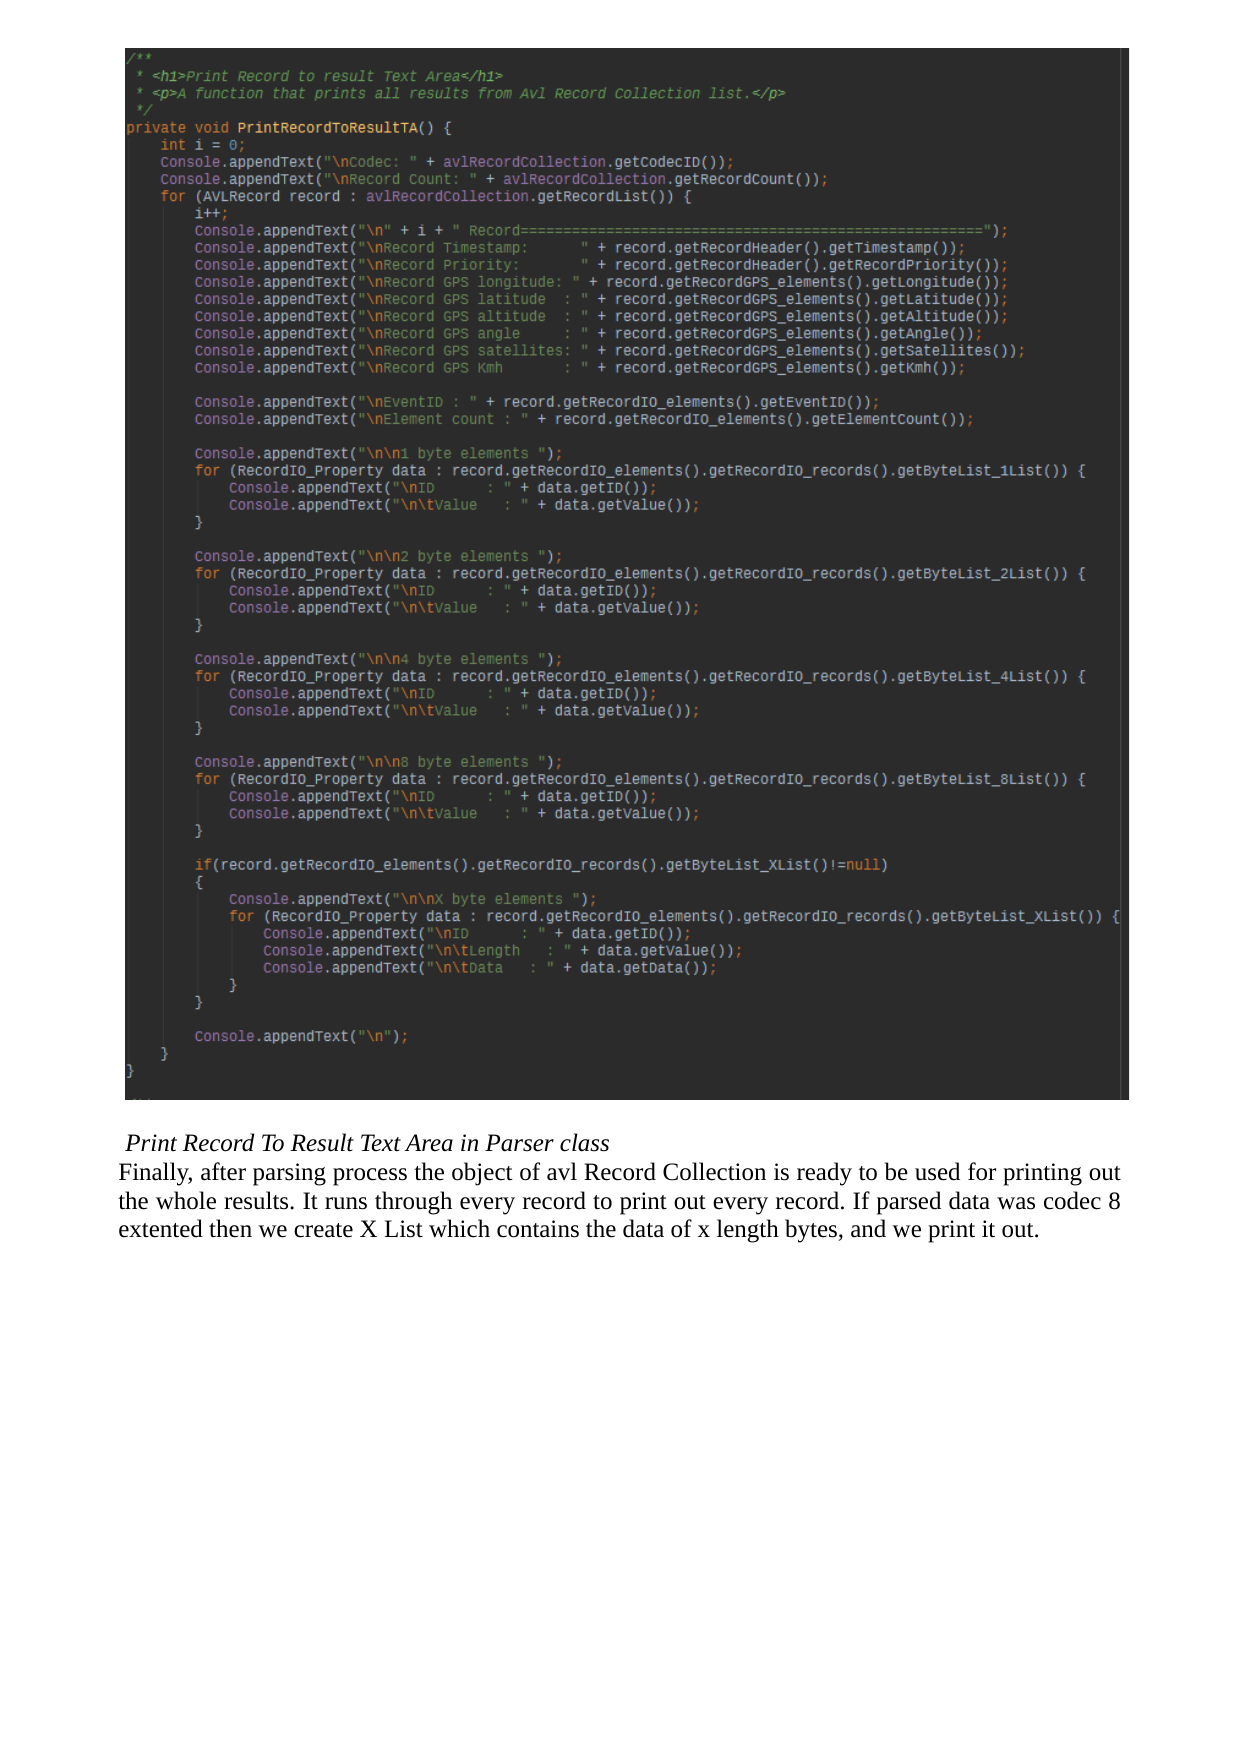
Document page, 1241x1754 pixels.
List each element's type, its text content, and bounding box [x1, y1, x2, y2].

text Finally, after parsing process the object of avl Record Collection is ready to be used for printing out the whole results. It runs through every record to print out every record. If parsed data was codec 8 extented then we create X List which contains the data of x length bytes, and we print it out. [118, 450, 1122, 1243]
picture [125, 48, 1130, 1100]
text Print Record To Result Text Area in Parser class [125, 1100, 1129, 1157]
